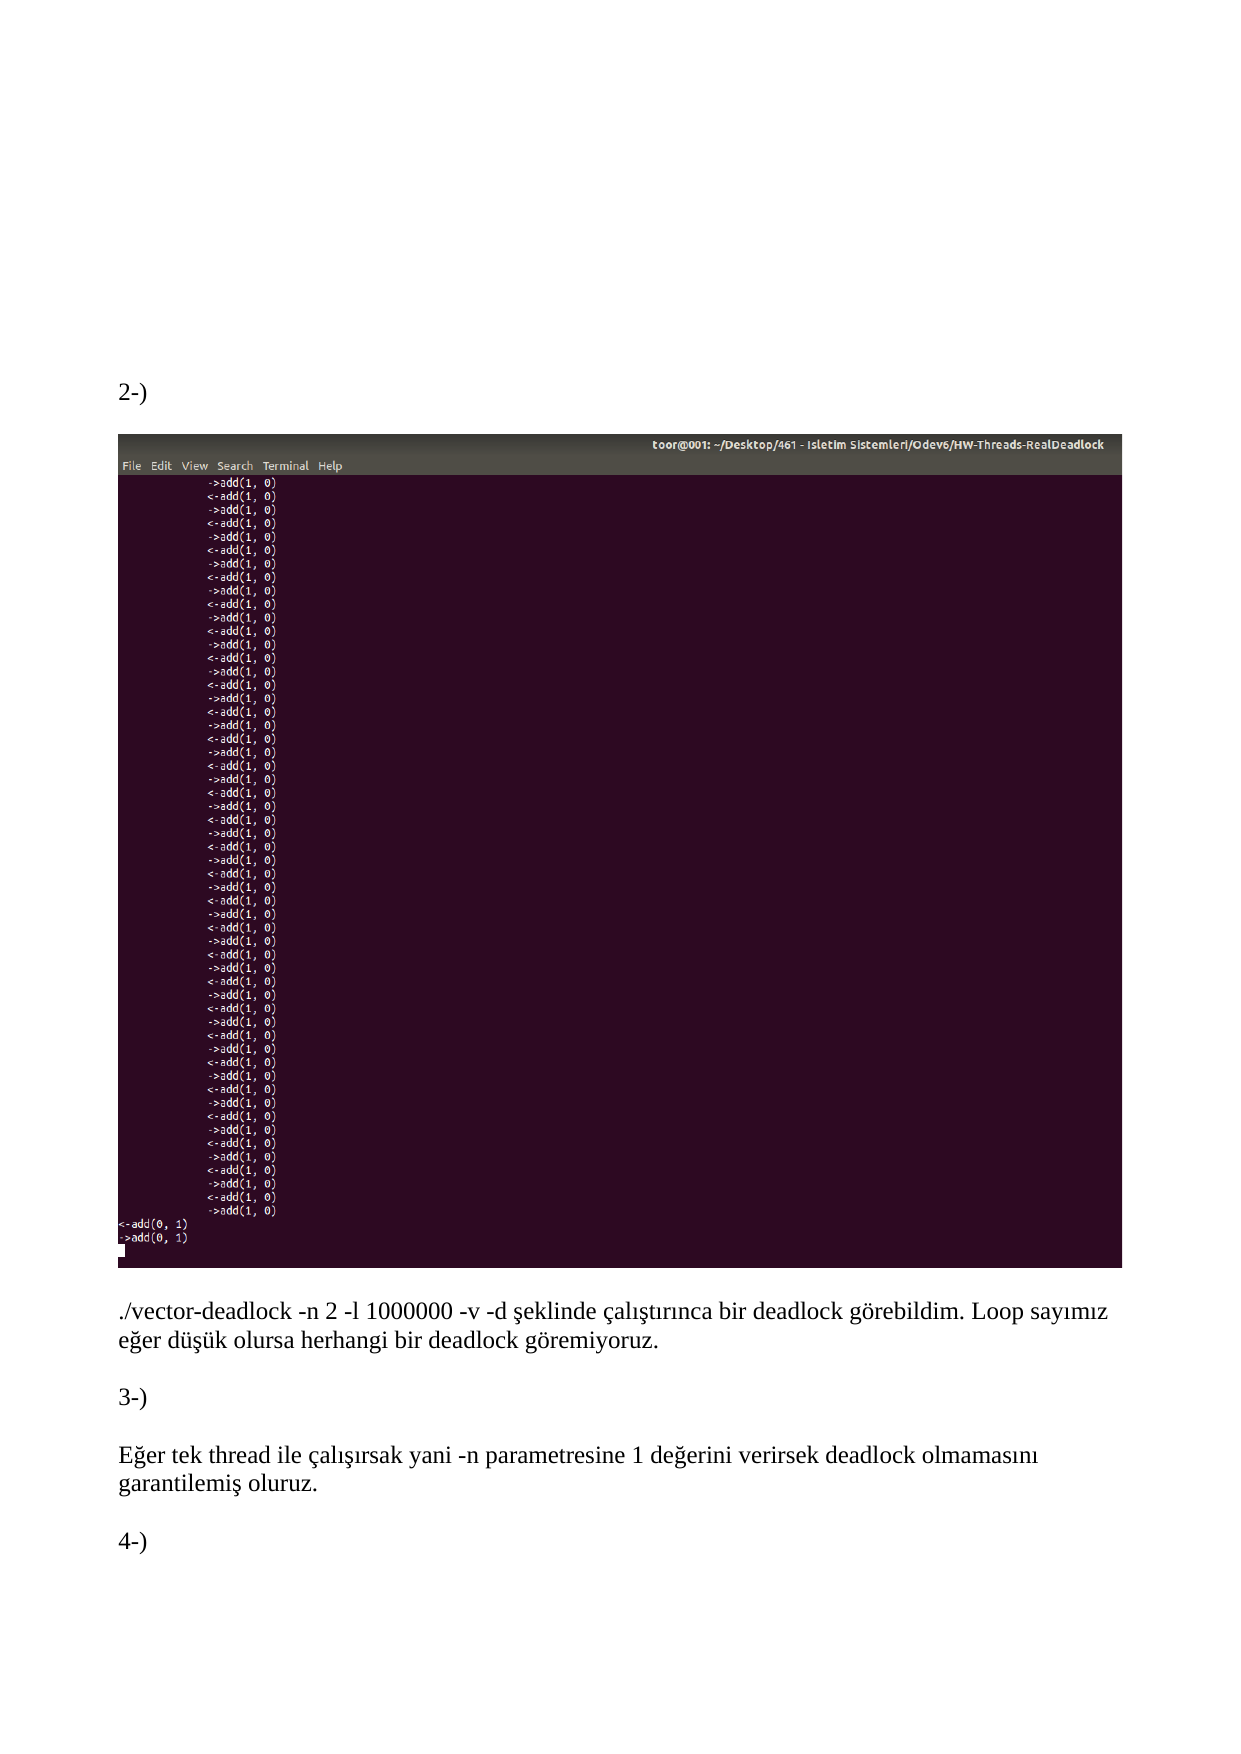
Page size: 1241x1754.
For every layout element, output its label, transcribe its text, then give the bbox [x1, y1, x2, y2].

text Eğer tek thread ile çalışırsak yani -n parametresine 1 değerini verirsek deadlock olmamasını garantilemiş oluruz. [118, 1440, 1122, 1497]
text ./vector-deadlock -n 2 -l 1000000 -v -d şeklinde çalıştırınca bir deadlock görebildim. Loop sayımız eğer düşük olursa herhangi bir deadlock göremiyoruz. [118, 1296, 1122, 1353]
text 3-) [118, 1382, 1122, 1411]
picture [118, 434, 1123, 1268]
text 4-) [118, 1526, 1122, 1555]
text 2-) [118, 377, 1122, 406]
